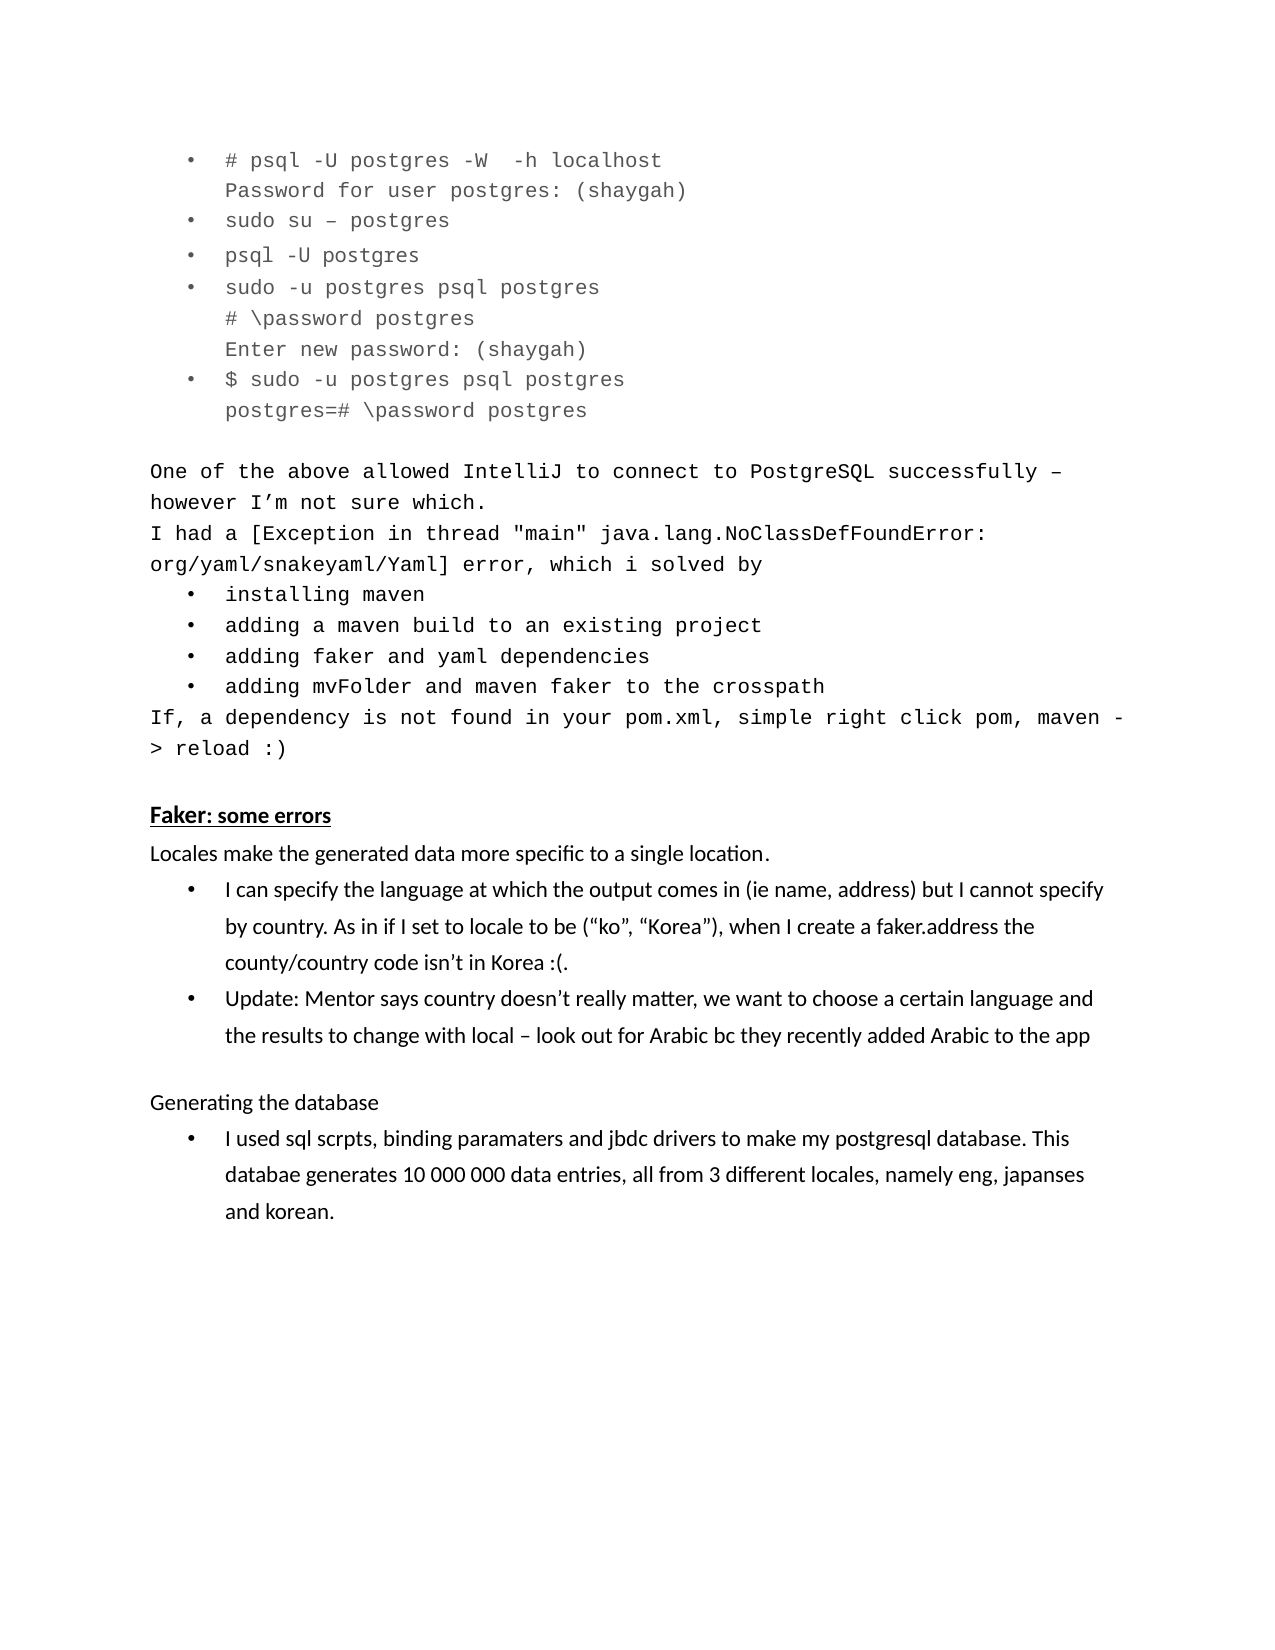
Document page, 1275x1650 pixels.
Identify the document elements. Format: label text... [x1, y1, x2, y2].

list I can specify the language at which the output comes in (ie name, address) but I cannot specify by country. As in if I set to locale to be (“ko”, “Korea”), when I create a faker.address the county/country code isn’t in Korea :(. [187, 875, 1125, 976]
list sudo su – postgres [187, 210, 1125, 234]
text One of the above allowed IntelliJ to connect to PostgreSQL successfully – however I’m not sure which. [150, 461, 1125, 516]
text Generating the database [150, 1088, 1125, 1116]
text Faker: some errors [150, 799, 1125, 830]
list adding mvFolder and maven faker to the crosspath [187, 677, 1125, 700]
list # psql -U postgres -W -h localhost [187, 150, 1125, 174]
list I used sql scrpts, binding paramaters and jbdc drivers to make my postgresql database. This databae generates 10 000 000 data entries, all from 3 different locales, namely eng, japanses and korean. [187, 1124, 1125, 1225]
list Enter new password: (shaygah) [187, 338, 1125, 362]
list installing maven [187, 584, 1125, 608]
list # \password postgres [187, 308, 1125, 331]
list Password for user postgres: (shaygah) [187, 180, 1125, 204]
text Locales make the generated data more specific to a single location. [150, 839, 1125, 867]
list psql -U postgres [187, 241, 1125, 269]
list sudo -u postgres psql postgres [187, 277, 1125, 301]
list $ sudo -u postgres psql postgres [187, 369, 1125, 393]
list Update: Mentor says country doesn’t really matter, we want to choose a certain language and the results to change with local – look out for Arabic bc they recently added Arabic to the app [187, 984, 1125, 1049]
list adding faker and yaml dependencies [187, 646, 1125, 669]
list adding a maven build to an existing project [187, 615, 1125, 639]
text If, a dependency is not found in your pom.xml, simple right click pom, maven -> reload :) [150, 707, 1125, 762]
list postgres=# \password postgres [187, 400, 1125, 424]
text I had a [Exception in thread "main" java.lang.NoClassDefFoundError: org/yaml/snakeyaml/Yaml] error, which i solved by [150, 523, 1125, 577]
